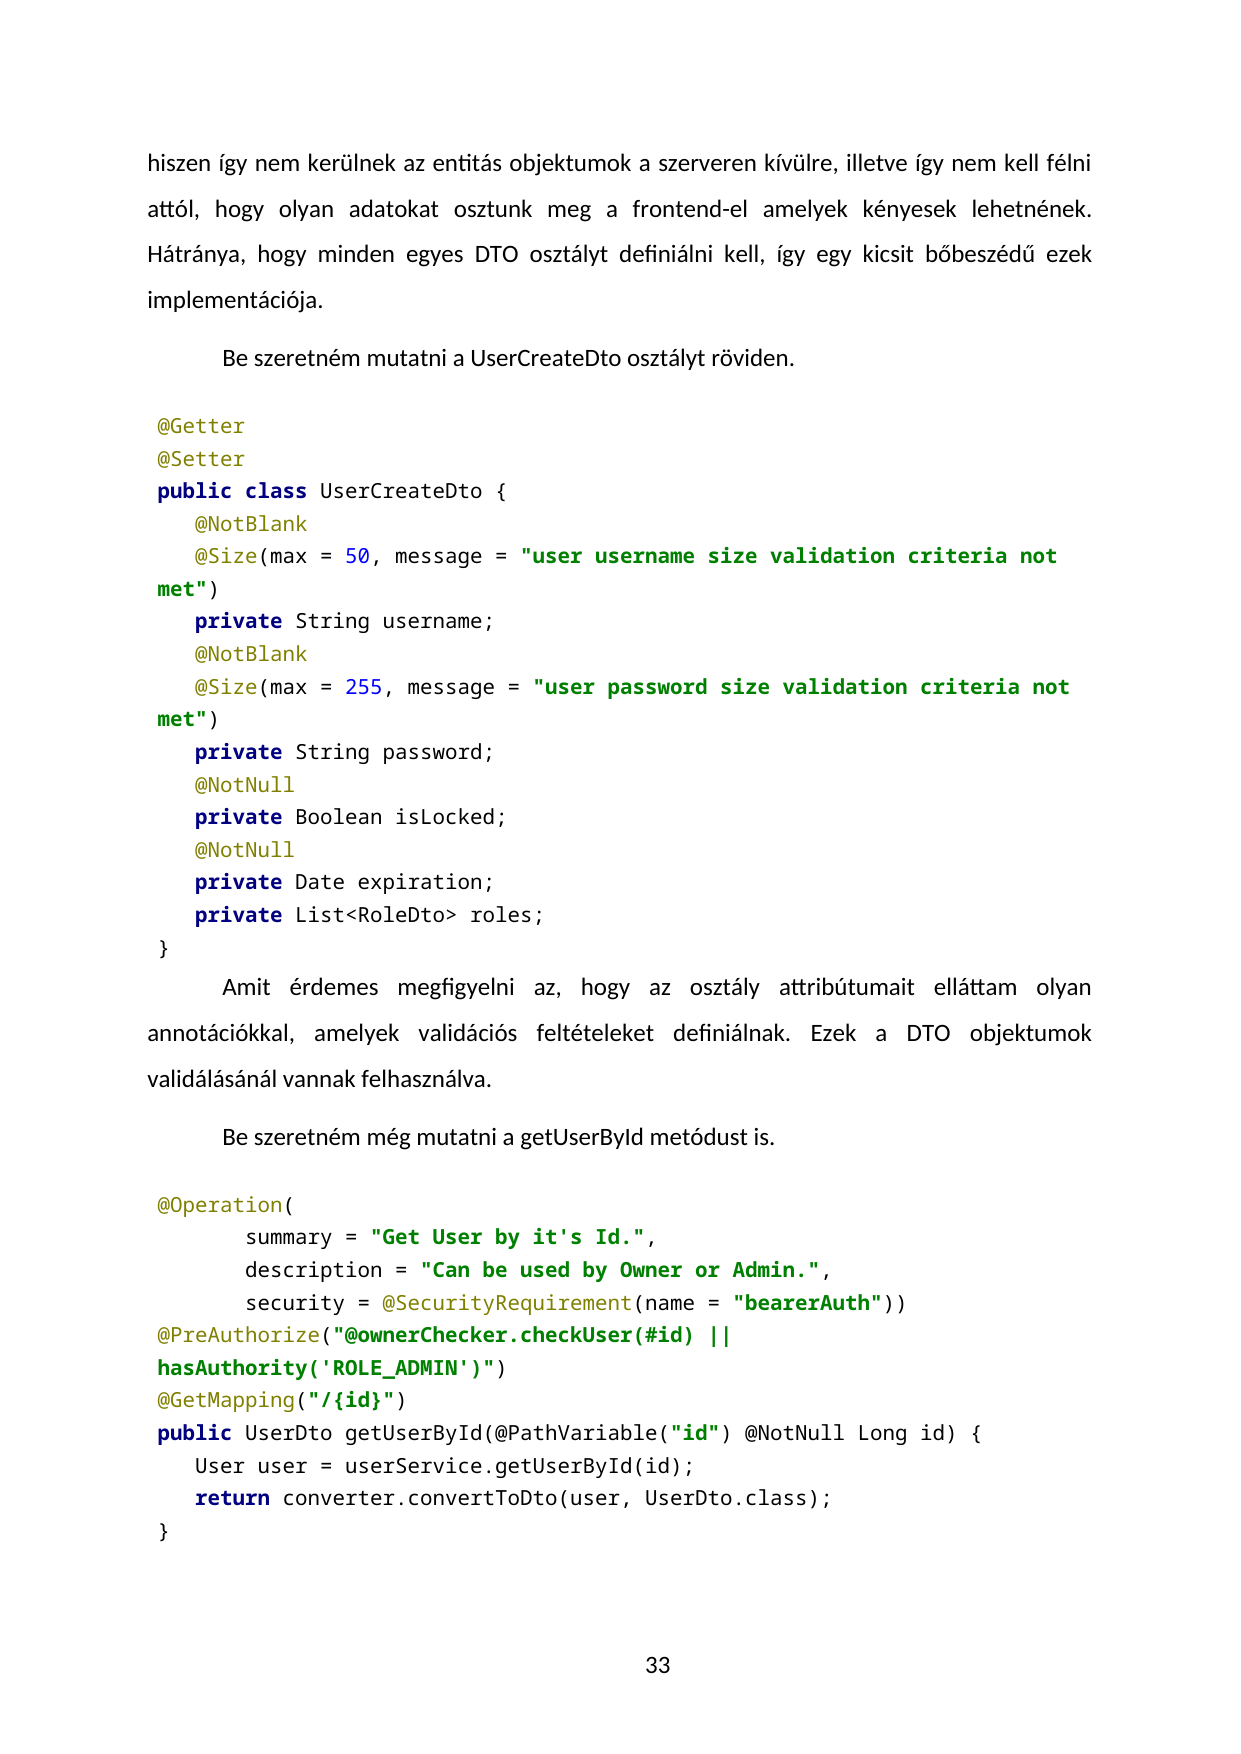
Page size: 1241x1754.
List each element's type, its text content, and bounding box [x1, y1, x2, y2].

text Amit érdemes megfigyelni az, hogy az osztály attribútumait elláttam olyan annotációkkal, amelyek validációs feltételeket definiálnak. Ezek a DTO objektumok validálásánál vannak felhasználva. [147, 972, 1093, 1093]
text hiszen így nem kerülnek az entitás objektumok a szerveren kívülre, illetve így nem kell félni attól, hogy olyan adatokat osztunk meg a frontend-el amelyek kényesek lehetnének. Hátránya, hogy minden egyes DTO osztályt definiálni kell, így egy kicsit bőbeszédű ezek implementációja. [147, 147, 1093, 315]
table_header @Operation( summary = "Get User by it's Id.", description = "Can be used by Owner or Admin.", security = @SecurityRequirement(name = "bearerAuth")) @PreAuthorize("@ownerChecker.checkUser(#id) || hasAuthority('ROLE_ADMIN')") @GetMapping("/{id}") public UserDto getUserById(@PathVariable("id") @NotNull Long id) { User user = userService.getUserById(id); return converter.convertToDto(user, UserDto.class); } [147, 1180, 1093, 1587]
text Be szeretném még mutatni a getUserById metódust is. [147, 1121, 1093, 1152]
text Be szeretném mutatni a UserCreateDto osztályt röviden. [147, 342, 1093, 373]
table_header @Getter @Setter public class UserCreateDto { @NotBlank @Size(max = 50, message = "user username size validation criteria not met") private String username; @NotBlank @Size(max = 255, message = "user password size validation criteria not met") private String password; @NotNull private Boolean isLocked; @NotNull private Date expiration; private List<RoleDto> roles; } [147, 401, 1093, 972]
